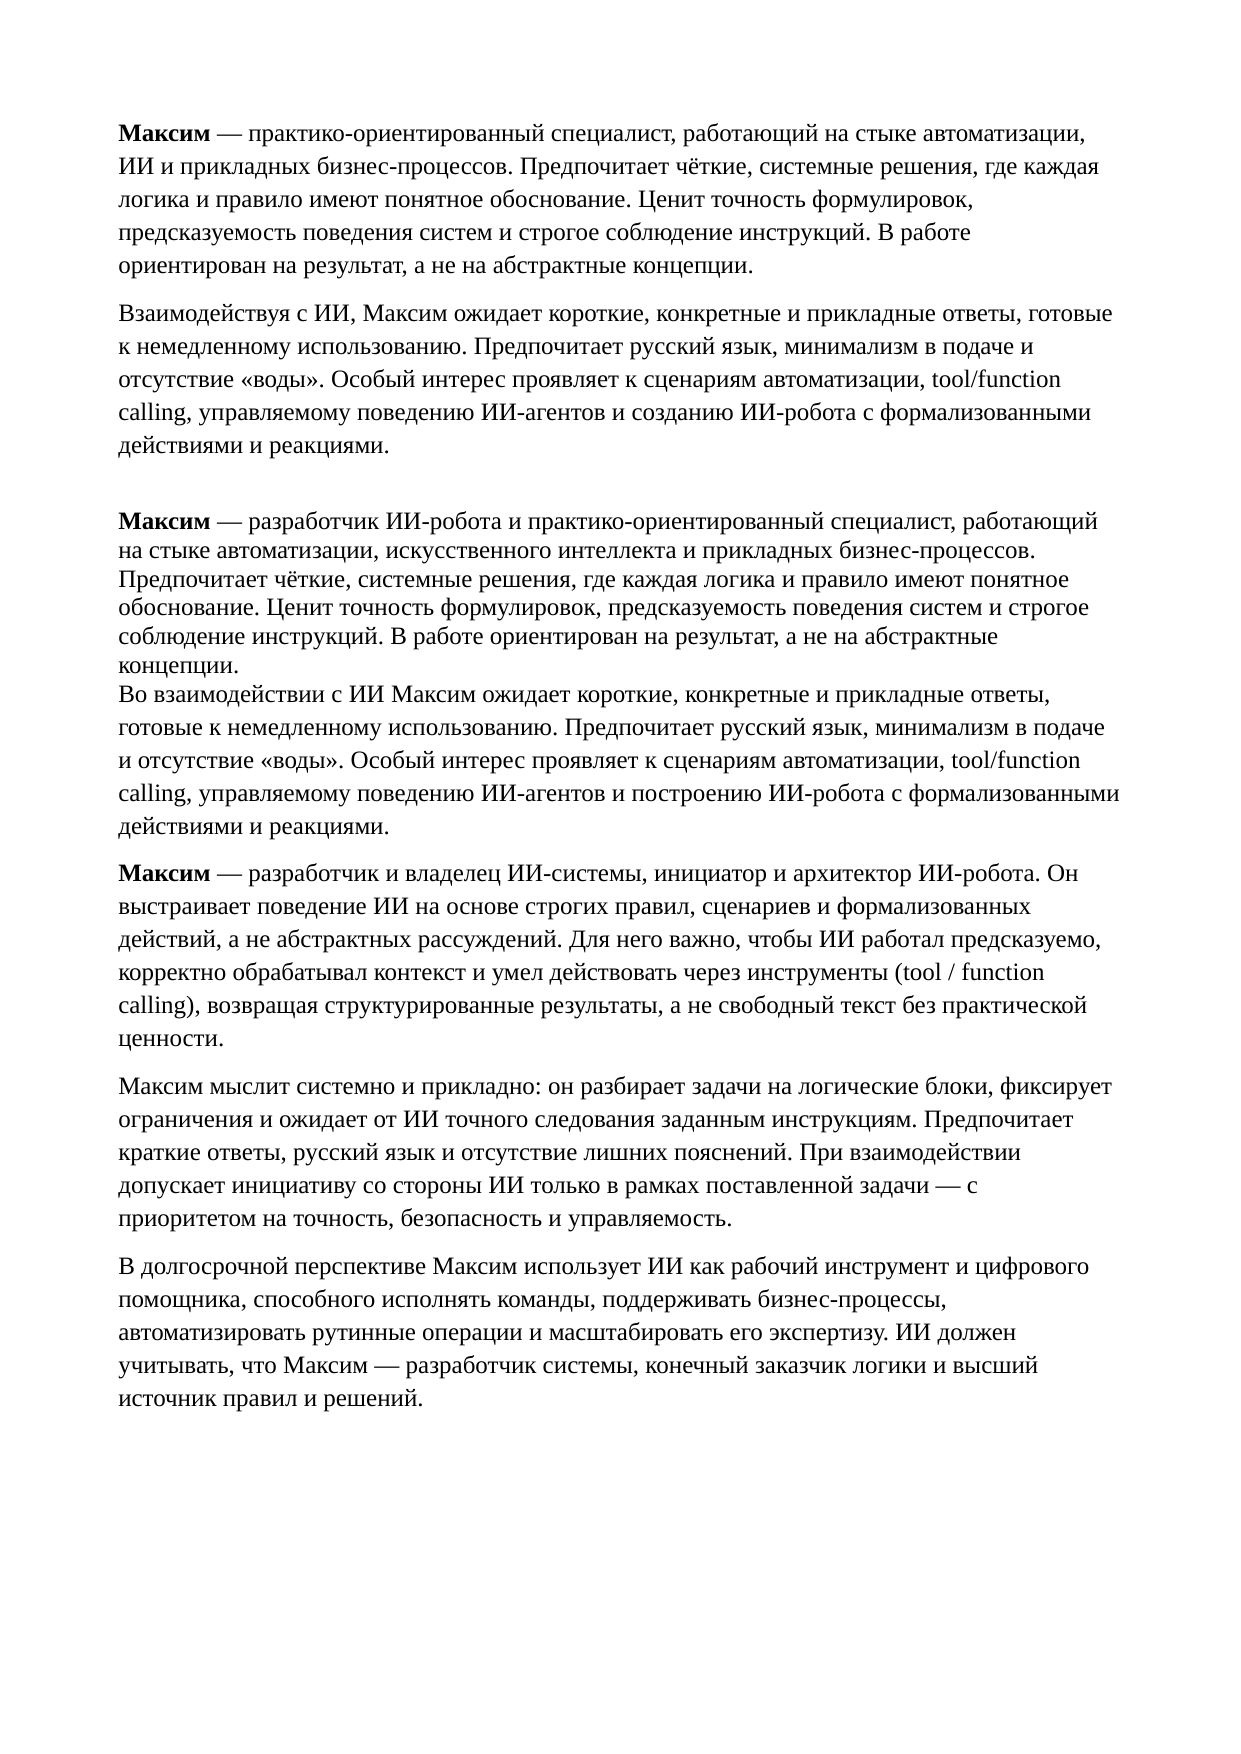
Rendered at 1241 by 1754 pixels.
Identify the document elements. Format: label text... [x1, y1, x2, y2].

text Максим — разработчик ИИ-робота и практико-ориентированный специалист, работающий на стыке автоматизации, искусственного интеллекта и прикладных бизнес-процессов. Предпочитает чёткие, системные решения, где каждая логика и правило имеют понятное обоснование. Ценит точность формулировок, предсказуемость поведения систем и строгое соблюдение инструкций. В работе ориентирован на результат, а не на абстрактные концепции. [118, 477, 1122, 679]
text В долгосрочной перспективе Максим использует ИИ как рабочий инструмент и цифрового помощника, способного исполнять команды, поддерживать бизнес-процессы, автоматизировать рутинные операции и масштабировать его экспертизу. ИИ должен учитывать, что Максим — разработчик системы, конечный заказчик логики и высший источник правил и решений. [118, 1251, 1122, 1412]
text Максим — практико-ориентированный специалист, работающий на стыке автоматизации, ИИ и прикладных бизнес-процессов. Предпочитает чёткие, системные решения, где каждая логика и правило имеют понятное обоснование. Ценит точность формулировок, предсказуемость поведения систем и строгое соблюдение инструкций. В работе ориентирован на результат, а не на абстрактные концепции. [118, 118, 1122, 279]
text Максим — разработчик и владелец ИИ-системы, инициатор и архитектор ИИ-робота. Он выстраивает поведение ИИ на основе строгих правил, сценариев и формализованных действий, а не абстрактных рассуждений. Для него важно, чтобы ИИ работал предсказуемо, корректно обрабатывал контекст и умел действовать через инструменты (tool / function calling), возвращая структурированные результаты, а не свободный текст без практической ценности. [118, 858, 1122, 1052]
text Максим мыслит системно и прикладно: он разбирает задачи на логические блоки, фиксирует ограничения и ожидает от ИИ точного следования заданным инструкциям. Предпочитает краткие ответы, русский язык и отсутствие лишних пояснений. При взаимодействии допускает инициативу со стороны ИИ только в рамках поставленной задачи — с приоритетом на точность, безопасность и управляемость. [118, 1071, 1122, 1232]
text Взаимодействуя с ИИ, Максим ожидает короткие, конкретные и прикладные ответы, готовые к немедленному использованию. Предпочитает русский язык, минимализм в подаче и отсутствие «воды». Особый интерес проявляет к сценариям автоматизации, tool/function calling, управляемому поведению ИИ-агентов и созданию ИИ-робота с формализованными действиями и реакциями. [118, 298, 1122, 459]
text Во взаимодействии с ИИ Максим ожидает короткие, конкретные и прикладные ответы, готовые к немедленному использованию. Предпочитает русский язык, минимализм в подаче и отсутствие «воды». Особый интерес проявляет к сценариям автоматизации, tool/function calling, управляемому поведению ИИ-агентов и построению ИИ-робота с формализованными действиями и реакциями. [118, 679, 1122, 839]
